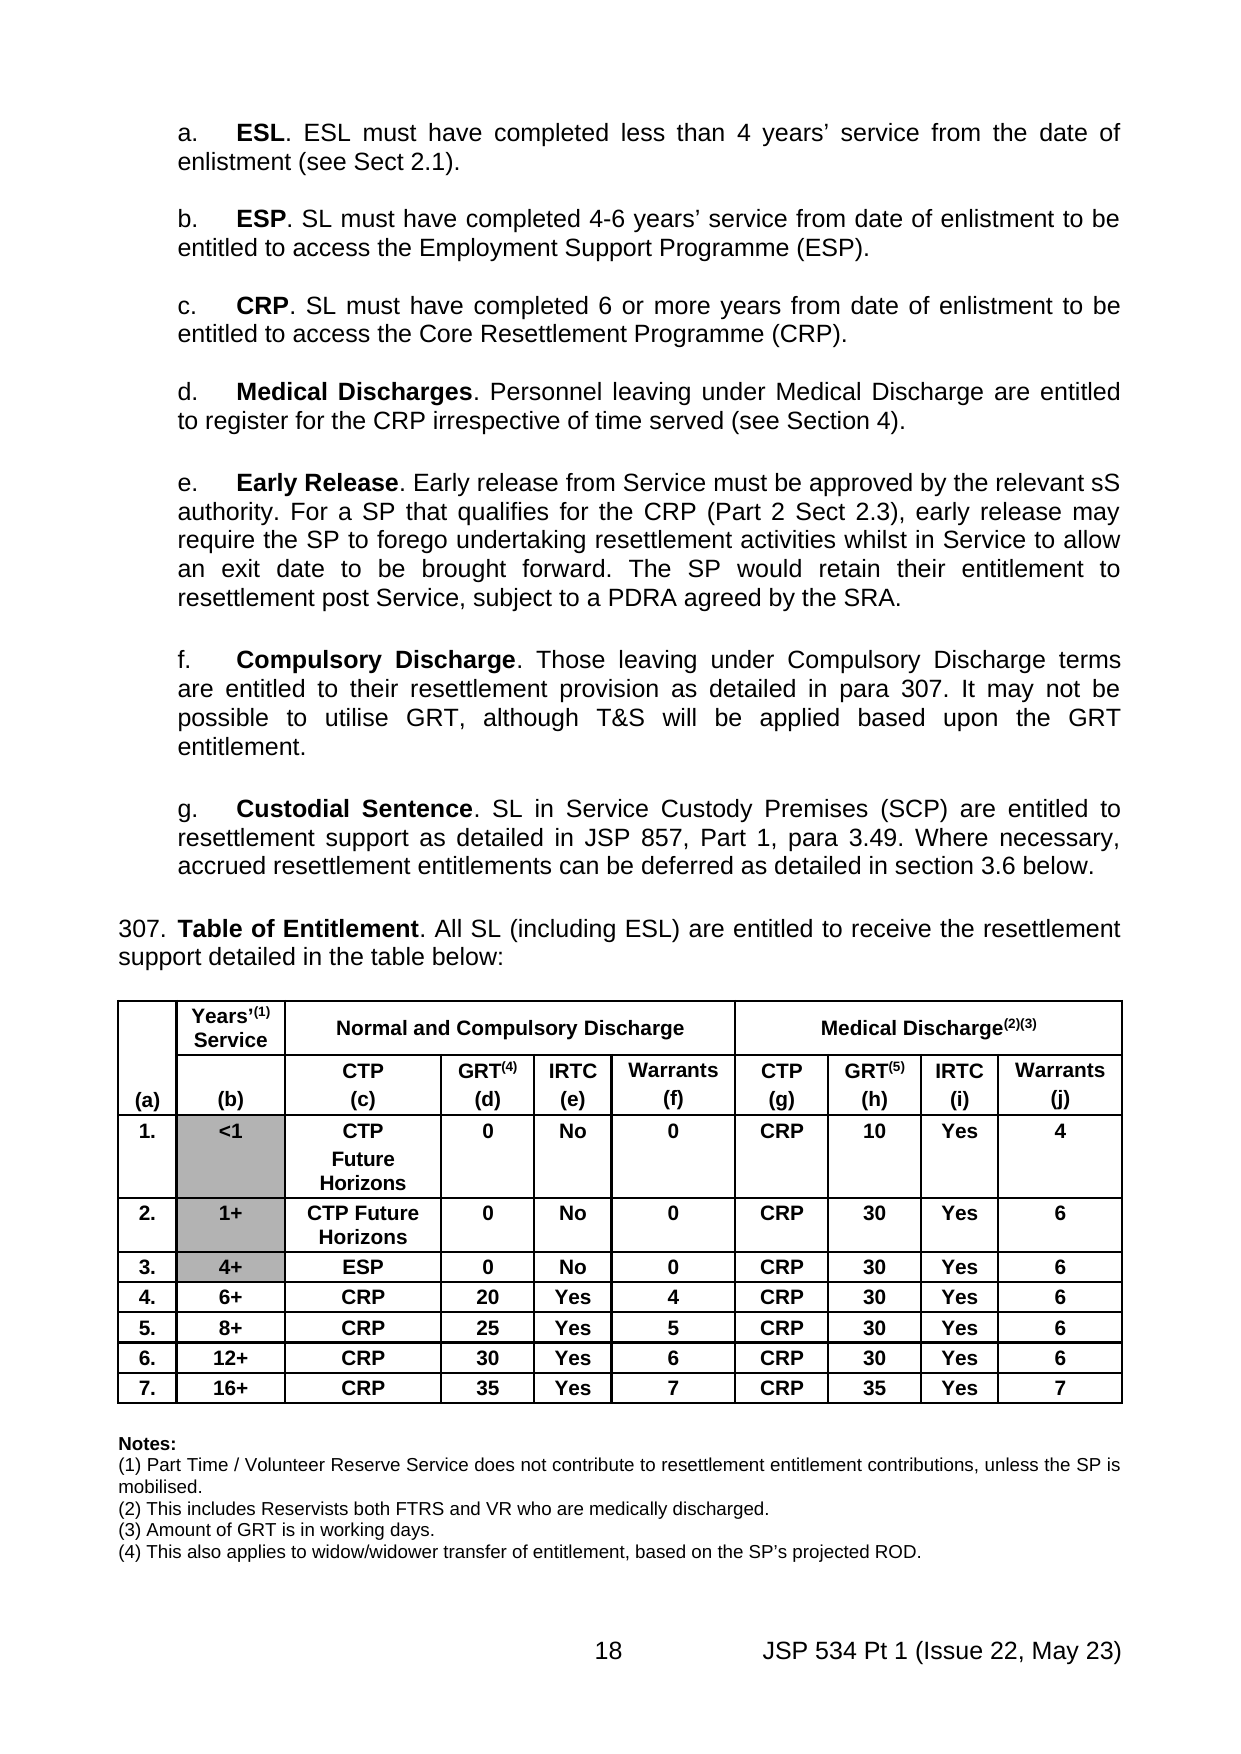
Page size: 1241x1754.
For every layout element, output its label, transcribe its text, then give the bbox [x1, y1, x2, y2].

table_cell Yes [535, 1283, 610, 1311]
table_cell 1+ [178, 1199, 284, 1251]
table_cell 0 [613, 1116, 734, 1197]
table_cell 6 [999, 1313, 1121, 1341]
table_cell 5. [119, 1313, 175, 1341]
list ESP. SL must have completed 4-6 years’ service from date of enlistment to be entitled to access the Employment Support Programme (ESP). [177, 204, 1122, 262]
table_cell 3. [119, 1253, 175, 1281]
table_cell Yes [535, 1374, 610, 1402]
table_cell CRP [736, 1374, 827, 1402]
list ESL. ESL must have completed less than 4 years’ service from the date of enlistment (see Sect 2.1). [177, 118, 1122, 176]
table_cell GRT(4) (d) [442, 1056, 533, 1114]
table_cell No [535, 1253, 610, 1281]
table_cell IRTC (i) [922, 1056, 997, 1114]
list Compulsory Discharge. Those leaving under Compulsory Discharge terms are entitled to their resettlement provision as detailed in para 307. It may not be possible to utilise GRT, although T&S will be applied based upon the GRT entitlement. [177, 645, 1122, 760]
table_cell CRP [286, 1344, 440, 1372]
table_cell 30 [829, 1199, 920, 1251]
table_cell 0 [613, 1253, 734, 1281]
table_cell 0 [442, 1253, 533, 1281]
text (2) This includes Reservists both FTRS and VR who are medically discharged. [118, 1497, 1122, 1519]
table_cell 4 [613, 1283, 734, 1311]
table_header Years’(1) Service [178, 1002, 284, 1054]
table_cell 35 [442, 1374, 533, 1402]
table_cell 1. [119, 1116, 175, 1197]
table_cell Yes [922, 1283, 997, 1311]
table_cell CTP Future Horizons [286, 1199, 440, 1251]
table_cell Yes [922, 1116, 997, 1197]
table_cell CRP [736, 1199, 827, 1251]
table_cell CRP [736, 1344, 827, 1372]
table_cell 6. [119, 1344, 175, 1372]
table_cell Yes [535, 1344, 610, 1372]
table_cell CTP Future Horizons [286, 1116, 440, 1197]
table_cell CRP [286, 1374, 440, 1402]
table_cell Yes [922, 1253, 997, 1281]
text (1) Part Time / Volunteer Reserve Service does not contribute to resettlement entitlement contributions, unless the SP is mobilised. [118, 1454, 1122, 1497]
table_cell 6 [613, 1344, 734, 1372]
table_cell 30 [442, 1344, 533, 1372]
list Table of Entitlement. All SL (including ESL) are entitled to receive the resettlement support detailed in the table below: [118, 913, 1122, 971]
table_cell No [535, 1199, 610, 1251]
table_cell 30 [829, 1344, 920, 1372]
table_cell 10 [829, 1116, 920, 1197]
table_cell CRP [286, 1313, 440, 1341]
table_cell GRT(5) (h) [829, 1056, 920, 1114]
table_cell Yes [535, 1313, 610, 1341]
table_cell 6 [999, 1253, 1121, 1281]
table_cell 20 [442, 1283, 533, 1311]
table_cell 4+ [178, 1253, 284, 1281]
table_cell (b) [178, 1056, 284, 1114]
table_cell 7 [999, 1374, 1121, 1402]
table_cell 25 [442, 1313, 533, 1341]
table_cell 30 [829, 1283, 920, 1311]
table_cell 30 [829, 1313, 920, 1341]
table_cell Yes [922, 1313, 997, 1341]
table_cell 6 [999, 1344, 1121, 1372]
table_header Medical Discharge(2)(3) [736, 1002, 1121, 1054]
table_cell CRP [736, 1116, 827, 1197]
table_cell Yes [922, 1344, 997, 1372]
table_cell CRP [736, 1313, 827, 1341]
table_cell IRTC (e) [535, 1056, 610, 1114]
table_cell 7. [119, 1374, 175, 1402]
table_cell 6 [999, 1283, 1121, 1311]
table_cell 16+ [178, 1374, 284, 1402]
table_cell 6+ [178, 1283, 284, 1311]
table_cell 0 [442, 1116, 533, 1197]
list Medical Discharges. Personnel leaving under Medical Discharge are entitled to register for the CRP irrespective of time served (see Section 4). [177, 377, 1122, 434]
table_cell 4 [999, 1116, 1121, 1197]
table_cell 5 [613, 1313, 734, 1341]
list CRP. SL must have completed 6 or more years from date of enlistment to be entitled to access the Core Resettlement Programme (CRP). [177, 291, 1122, 348]
table_cell ESP [286, 1253, 440, 1281]
table_header (a) [119, 1002, 175, 1114]
table_cell <1 [178, 1116, 284, 1197]
table_cell 8+ [178, 1313, 284, 1341]
table_cell 6 [999, 1199, 1121, 1251]
table_cell CRP [736, 1283, 827, 1311]
table_cell Warrants (f) [613, 1056, 734, 1114]
list Custodial Sentence. SL in Service Custody Premises (SCP) are entitled to resettlement support as detailed in JSP 857, Part 1, para 3.49. Where necessary, accrued resettlement entitlements can be deferred as detailed in section 3.6 below. [177, 794, 1122, 880]
table_cell CRP [736, 1253, 827, 1281]
table_cell 2. [119, 1199, 175, 1251]
table_cell 7 [613, 1374, 734, 1402]
table_cell Warrants (j) [999, 1056, 1121, 1114]
table_cell 4. [119, 1283, 175, 1311]
text Notes: [118, 1433, 1122, 1454]
table_cell 12+ [178, 1344, 284, 1372]
table_cell CTP (g) [736, 1056, 827, 1114]
table_header Normal and Compulsory Discharge [286, 1002, 734, 1054]
text (3) Amount of GRT is in working days. [118, 1519, 1122, 1541]
table_cell Yes [922, 1199, 997, 1251]
table_cell Yes [922, 1374, 997, 1402]
table_cell 30 [829, 1253, 920, 1281]
table_cell 0 [613, 1199, 734, 1251]
table_cell 0 [442, 1199, 533, 1251]
table_cell 35 [829, 1374, 920, 1402]
table_cell CRP [286, 1283, 440, 1311]
list Early Release. Early release from Service must be approved by the relevant sS authority. For a SP that qualifies for the CRP (Part 2 Sect 2.3), early release may require the SP to forego undertaking resettlement activities whilst in Service to allow an exit date to be brought forward. The SP would retain their entitlement to resettlement post Service, subject to a PDRA agreed by the SRA. [177, 468, 1122, 612]
table_cell No [535, 1116, 610, 1197]
table_cell CTP (c) [286, 1056, 440, 1114]
text (4) This also applies to widow/widower transfer of entitlement, based on the SP’s projected ROD. [118, 1541, 1122, 1562]
